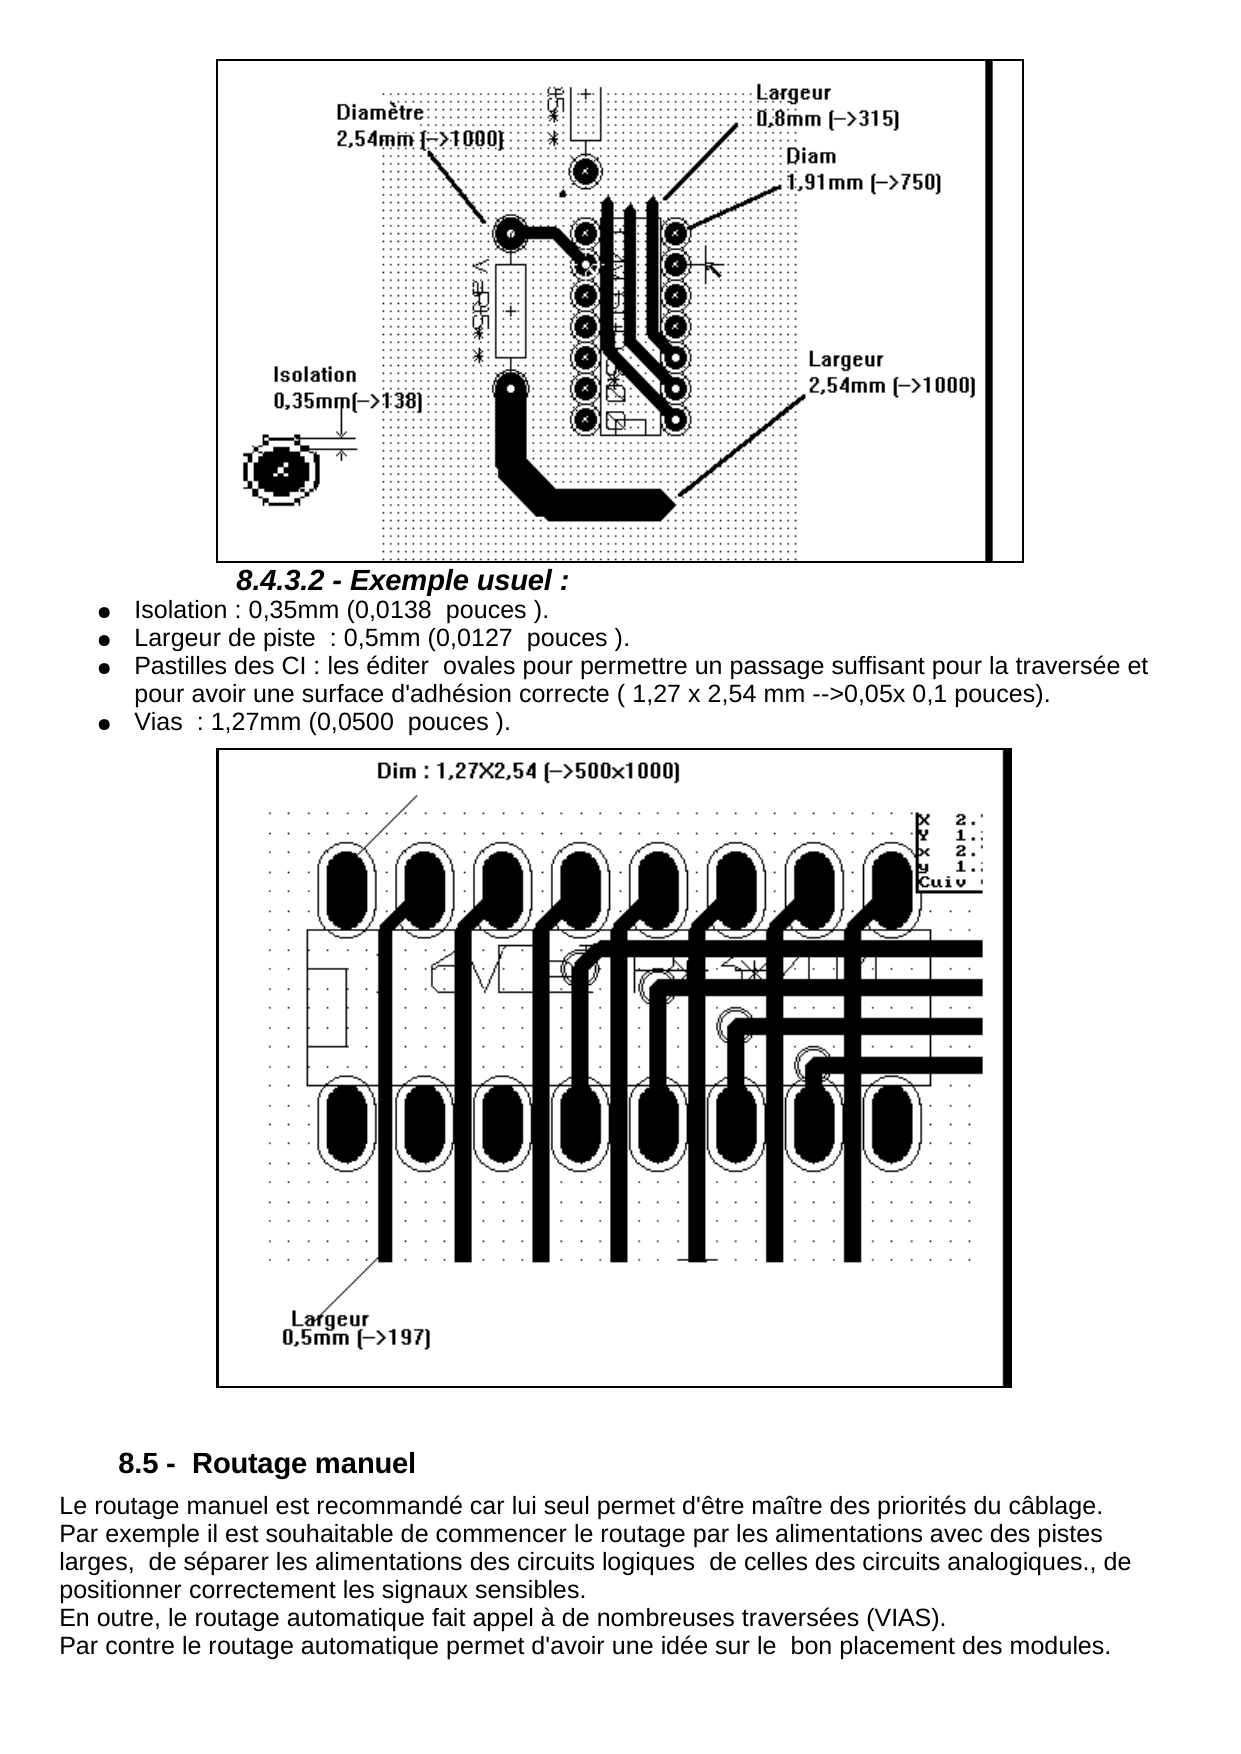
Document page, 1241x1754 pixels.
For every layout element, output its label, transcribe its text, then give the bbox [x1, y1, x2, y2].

list Isolation : 0,35mm (0,0138 pouces ). [97, 596, 1181, 624]
text En outre, le routage automatique fait appel à de nombreuses traversées (VIAS). [59, 1604, 1181, 1632]
text Par exemple il est souhaitable de commencer le routage par les alimentations avec des pistes larges, de séparer les alimentations des circuits logiques de celles des circuits analogiques., de positionner correctement les signaux sensibles. [59, 1520, 1181, 1604]
text Par contre le routage automatique permet d'avoir une idée sur le bon placement des modules. [59, 1632, 1181, 1660]
subtitle Exemple usuel : [236, 563, 1181, 596]
text Le routage manuel est recommandé car lui seul permet d'être maître des priorités du câblage. [59, 1492, 1181, 1520]
list Largeur de piste : 0,5mm (0,0127 pouces ). [97, 624, 1181, 652]
list Vias : 1,27mm (0,0500 pouces ). [97, 708, 1181, 736]
list Pastilles des CI : les éditer ovales pour permettre un passage suffisant pour la traversée et pour avoir une surface d'adhésion correcte ( 1,27 x 2,54 mm -->0,05x 0,1 pouces). [97, 652, 1181, 708]
subtitle Routage manuel [118, 1447, 1181, 1480]
